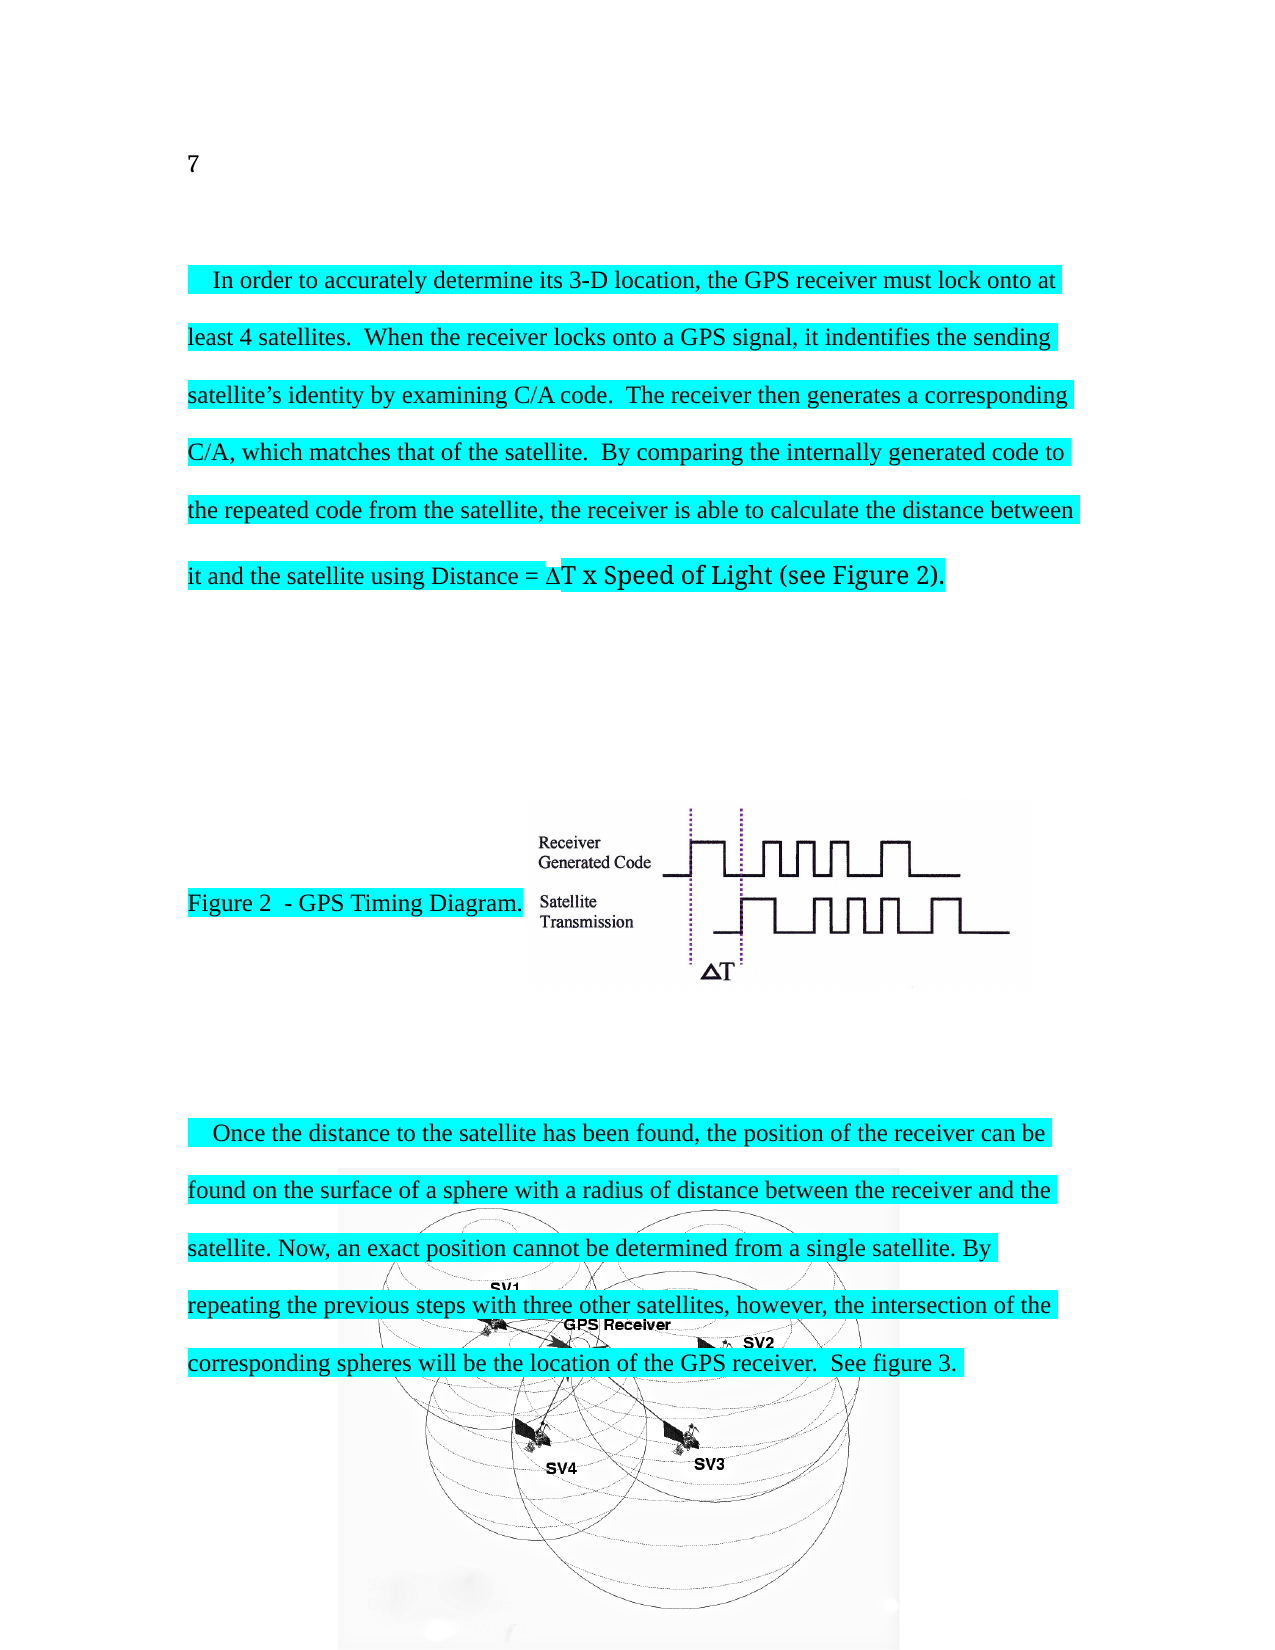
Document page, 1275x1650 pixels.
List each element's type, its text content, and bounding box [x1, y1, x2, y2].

text Once the distance to the satellite has been found, the position of the receiver can be found on the surface of a sphere with a radius of distance between the receiver and the satellite. Now, an exact position cannot be determined from a single satellite. By repeating the previous steps with three other satellites, however, the intersection of the corresponding spheres will be the location of the GPS receiver. See figure 3. [187, 1175, 337, 1434]
text Figure 2 - GPS Timing Diagram. [1032, 945, 1087, 974]
text In order to accurately determine its 3-D location, the GPS receiver must lock onto at least 4 satellites. When the receiver locks onto a GPS signal, it indentifies the sending satellite’s identity by examining C/A code. The receiver then generates a corresponding C/A, which matches that of the satellite. By comparing the internally generated code to the repeated code from the satellite, the receiver is able to calculate the distance between it and the satellite using Distance = T x Speed of Light (see Figure 2). [187, 322, 1087, 649]
picture [337, 1167, 900, 1650]
picture [525, 855, 1032, 1047]
text Once the distance to the satellite has been found, the position of the receiver can be found on the surface of a sphere with a radius of distance between the receiver and the satellite. Now, an exact position cannot be determined from a single satellite. By repeating the previous steps with three other satellites, however, the intersection of the corresponding spheres will be the location of the GPS receiver. See figure 3. [900, 1175, 1087, 1434]
text Figure 2 - GPS Timing Diagram. [187, 945, 525, 974]
